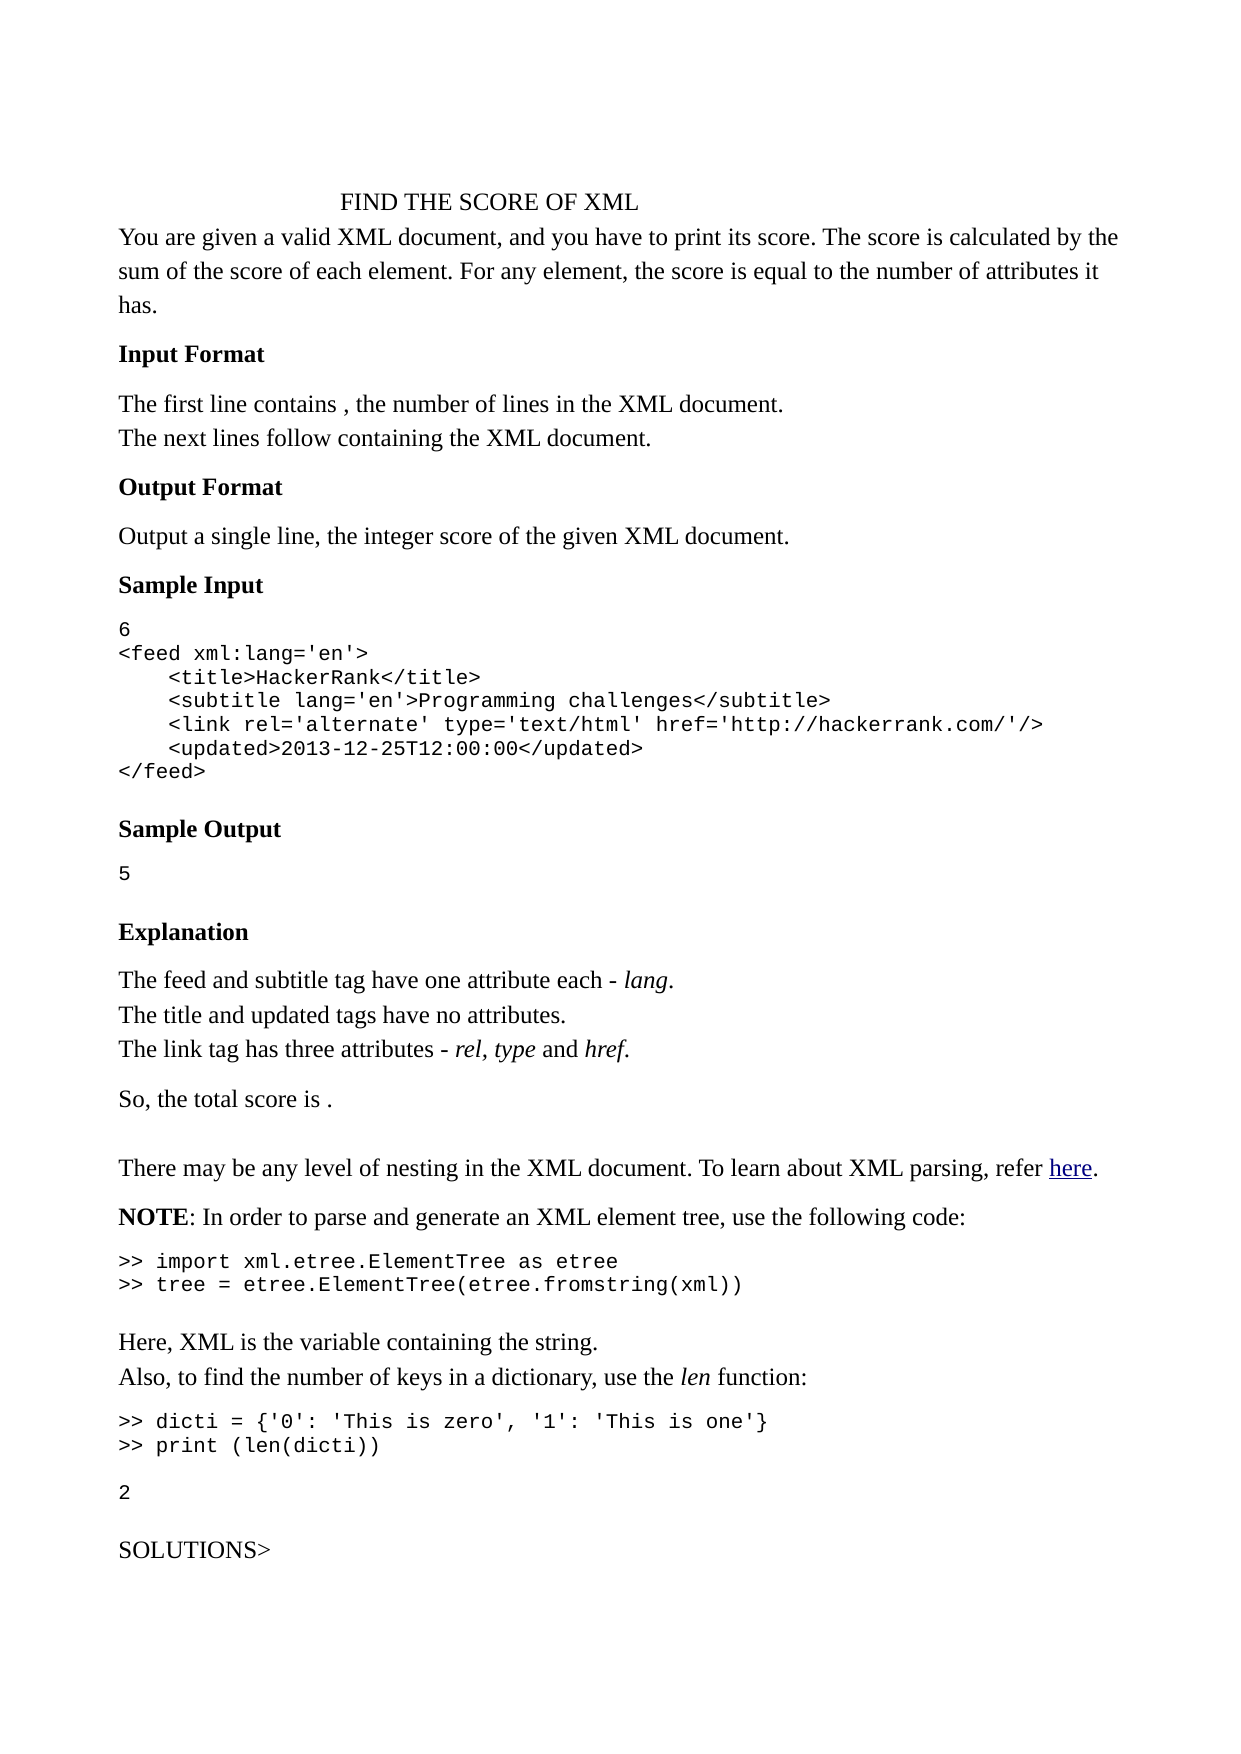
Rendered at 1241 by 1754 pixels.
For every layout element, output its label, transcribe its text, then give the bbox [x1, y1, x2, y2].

text <updated>2013-12-25T12:00:00</updated> [118, 738, 1122, 761]
text <subtitle lang='en'>Programming challenges</subtitle> [118, 690, 1122, 714]
text 6 [118, 619, 1122, 643]
text Output Format [118, 472, 1122, 501]
text <link rel='alternate' type='text/html' href='http://hackerrank.com/'/> [118, 714, 1122, 738]
text Explanation [118, 917, 1122, 945]
text >> dicti = {'0': 'This is zero', '1': 'This is one'} [118, 1411, 1122, 1435]
text NOTE: In order to parse and generate an XML element tree, use the following code: [118, 1202, 1122, 1230]
text </feed> [118, 761, 1122, 785]
text 2 [118, 1482, 1122, 1506]
text <title>HackerRank</title> [118, 667, 1122, 690]
text SOLUTIONS> [118, 1535, 1122, 1564]
text Here, XML is the variable containing the string. Also, to find the number of keys in a dictionary, use the len function: [118, 1327, 1122, 1391]
text Sample Input [118, 570, 1122, 599]
text <feed xml:lang='en'> [118, 643, 1122, 667]
text Input Format [118, 339, 1122, 368]
text 5 [118, 863, 1122, 887]
text Sample Output [118, 814, 1122, 843]
text FIND THE SCORE OF XML [118, 187, 1122, 216]
text So, the total score is . There may be any level of nesting in the XML document. To learn about XML parsing, refer here. [118, 1084, 1122, 1181]
text Output a single line, the integer score of the given XML document. [118, 521, 1122, 550]
text >> tree = etree.ElementTree(etree.fromstring(xml)) [118, 1274, 1122, 1298]
text You are given a valid XML document, and you have to print its score. The score is calculated by the sum of the score of each element. For any element, the score is equal to the number of attributes it has. [118, 222, 1122, 319]
text >> print (len(dicti)) [118, 1435, 1122, 1458]
text >> import xml.etree.ElementTree as etree [118, 1251, 1122, 1274]
text The first line contains , the number of lines in the XML document. The next lines follow containing the XML document. [118, 389, 1122, 452]
text The feed and subtitle tag have one attribute each - lang. The title and updated tags have no attributes. The link tag has three attributes - rel, type and href. [118, 966, 1122, 1063]
